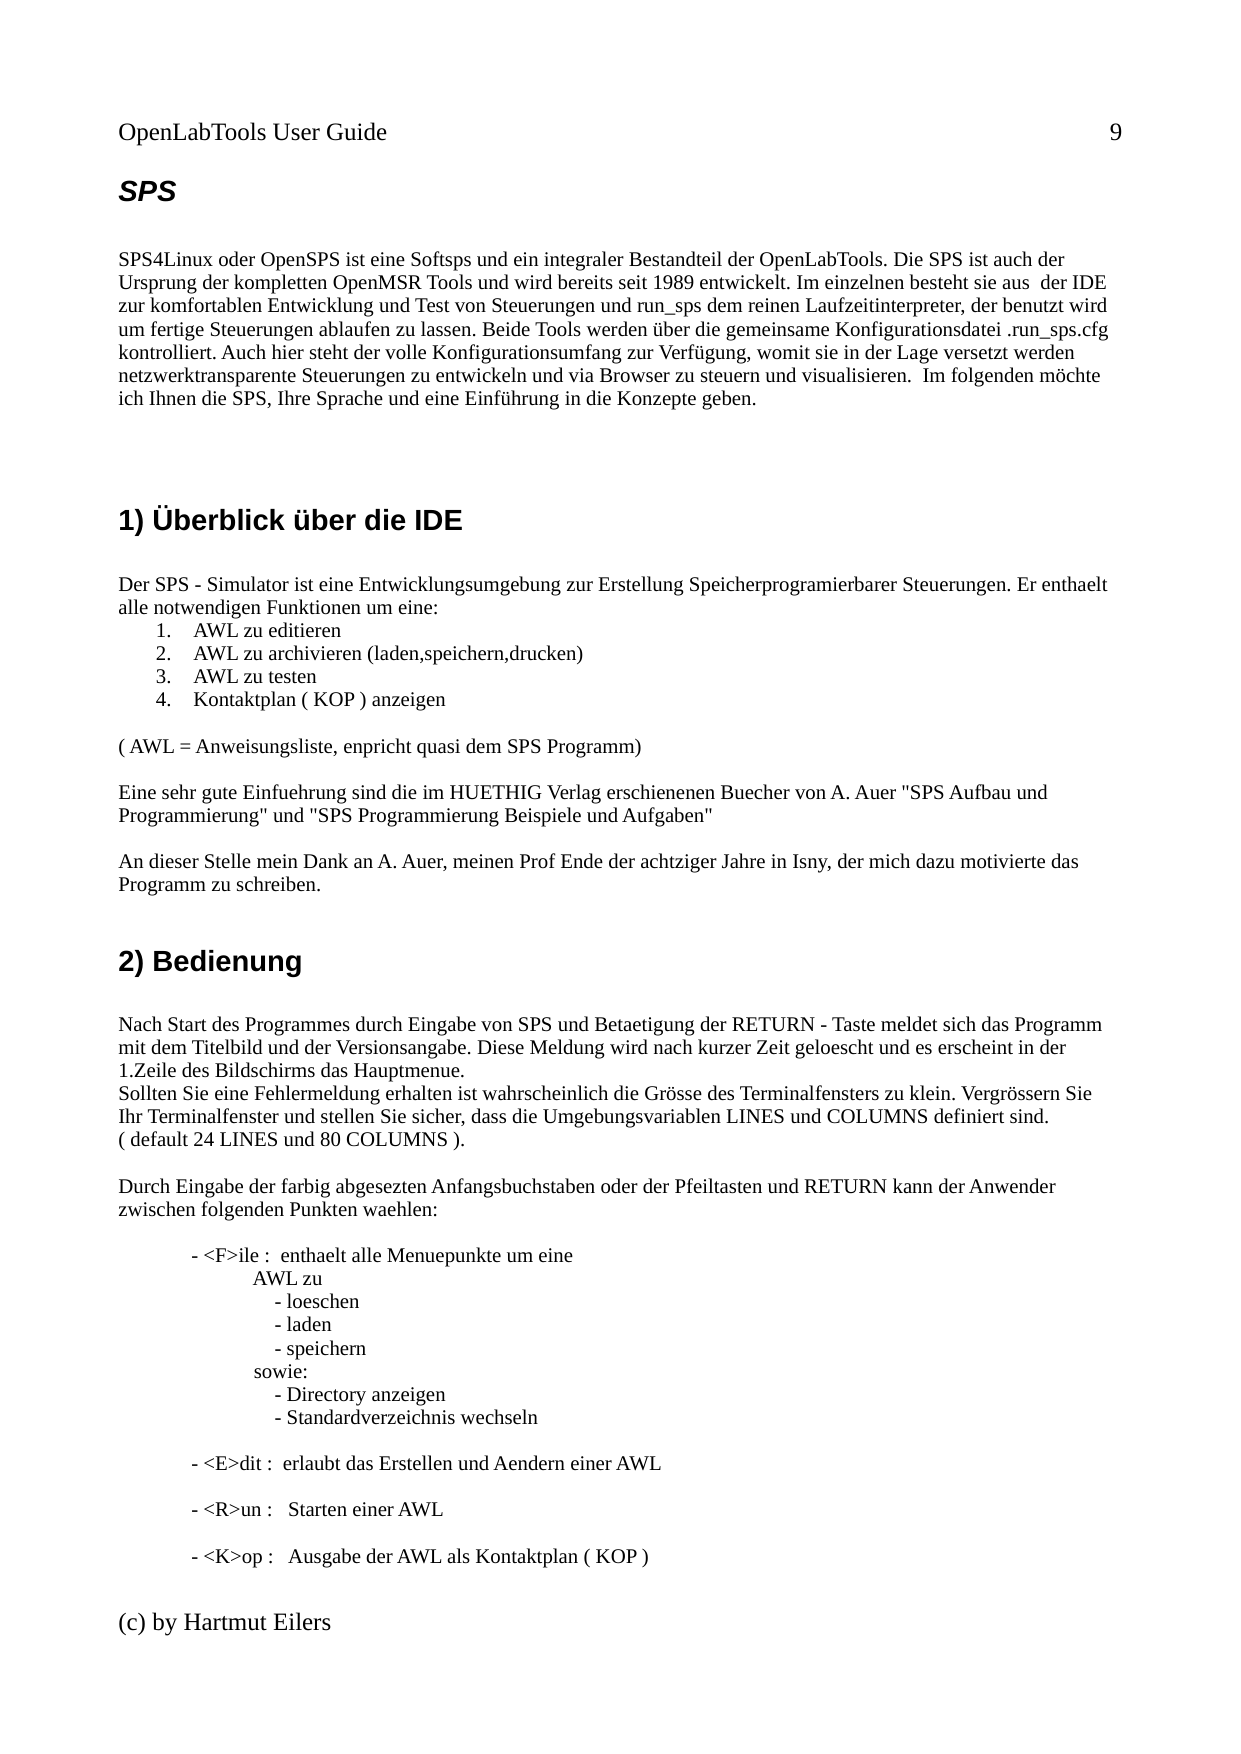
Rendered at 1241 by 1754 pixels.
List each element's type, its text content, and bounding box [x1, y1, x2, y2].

text ( AWL = Anweisungsliste, enpricht quasi dem SPS Programm) [118, 734, 1122, 758]
text - laden [118, 1313, 1122, 1336]
text Eine sehr gute Einfuehrung sind die im HUETHIG Verlag erschienenen Buecher von A. Auer "SPS Aufbau und Programmierung" und "SPS Programmierung Beispiele und Aufgaben" [118, 781, 1122, 827]
text An dieser Stelle mein Dank an A. Auer, meinen Prof Ende der achtziger Jahre in Isny, der mich dazu motivierte das Programm zu schreiben. [118, 850, 1122, 896]
text Nach Start des Programmes durch Eingabe von SPS und Betaetigung der RETURN - Taste meldet sich das Programm mit dem Titelbild und der Versionsangabe. Diese Meldung wird nach kurzer Zeit geloescht und es erscheint in der 1.Zeile des Bildschirms das Hauptmenue. Sollten Sie eine Fehlermeldung erhalten ist wahrscheinlich die Grösse des Terminalfensters zu klein. Vergrössern Sie Ihr Terminalfenster und stellen Sie sicher, dass die Umgebungsvariablen LINES und COLUMNS definiert sind. ( default 24 LINES und 80 COLUMNS ). Durch Eingabe der farbig abgesezten Anfangsbuchstaben oder der Pfeiltasten und RETURN kann der Anwender zwischen folgenden Punkten waehlen: [118, 1013, 1122, 1221]
subtitle 2) Bedienung [118, 944, 1122, 977]
list AWL zu archivieren (laden,speichern,drucken) [156, 642, 1122, 665]
text Der SPS - Simulator ist eine Entwicklungsumgebung zur Erstellung Speicherprogramierbarer Steuerungen. Er enthaelt alle notwendigen Funktionen um eine: [118, 573, 1122, 619]
subtitle SPS [118, 175, 1122, 208]
text AWL zu [118, 1267, 1122, 1290]
text sowie: [118, 1359, 1122, 1383]
text - <K>op : Ausgabe der AWL als Kontaktplan ( KOP ) [118, 1544, 1122, 1568]
text - Standardverzeichnis wechseln [118, 1406, 1122, 1429]
text - <E>dit : erlaubt das Erstellen und Aendern einer AWL [118, 1452, 1122, 1475]
list AWL zu testen [156, 665, 1122, 688]
list Kontaktplan ( KOP ) anzeigen [156, 688, 1122, 711]
text - <R>un : Starten einer AWL [118, 1498, 1122, 1521]
list AWL zu editieren [156, 619, 1122, 642]
text SPS4Linux oder OpenSPS ist eine Softsps und ein integraler Bestandteil der OpenLabTools. Die SPS ist auch der Ursprung der kompletten OpenMSR Tools und wird bereits seit 1989 entwickelt. Im einzelnen besteht sie aus der IDE zur komfortablen Entwicklung und Test von Steuerungen und run_sps dem reinen Laufzeitinterpreter, der benutzt wird um fertige Steuerungen ablaufen zu lassen. Beide Tools werden über die gemeinsame Konfigurationsdatei .run_sps.cfg kontrolliert. Auch hier steht der volle Konfigurationsumfang zur Verfügung, womit sie in der Lage versetzt werden netzwerktransparente Steuerungen zu entwickeln und via Browser zu steuern und visualisieren. Im folgenden möchte ich Ihnen die SPS, Ihre Sprache und eine Einführung in die Konzepte geben. [118, 248, 1122, 410]
text - speichern [118, 1336, 1122, 1359]
text - loeschen [118, 1290, 1122, 1313]
text - Directory anzeigen [118, 1383, 1122, 1406]
text - <F>ile : enthaelt alle Menuepunkte um eine [118, 1244, 1122, 1267]
subtitle 1) Überblick über die IDE [118, 504, 1122, 537]
